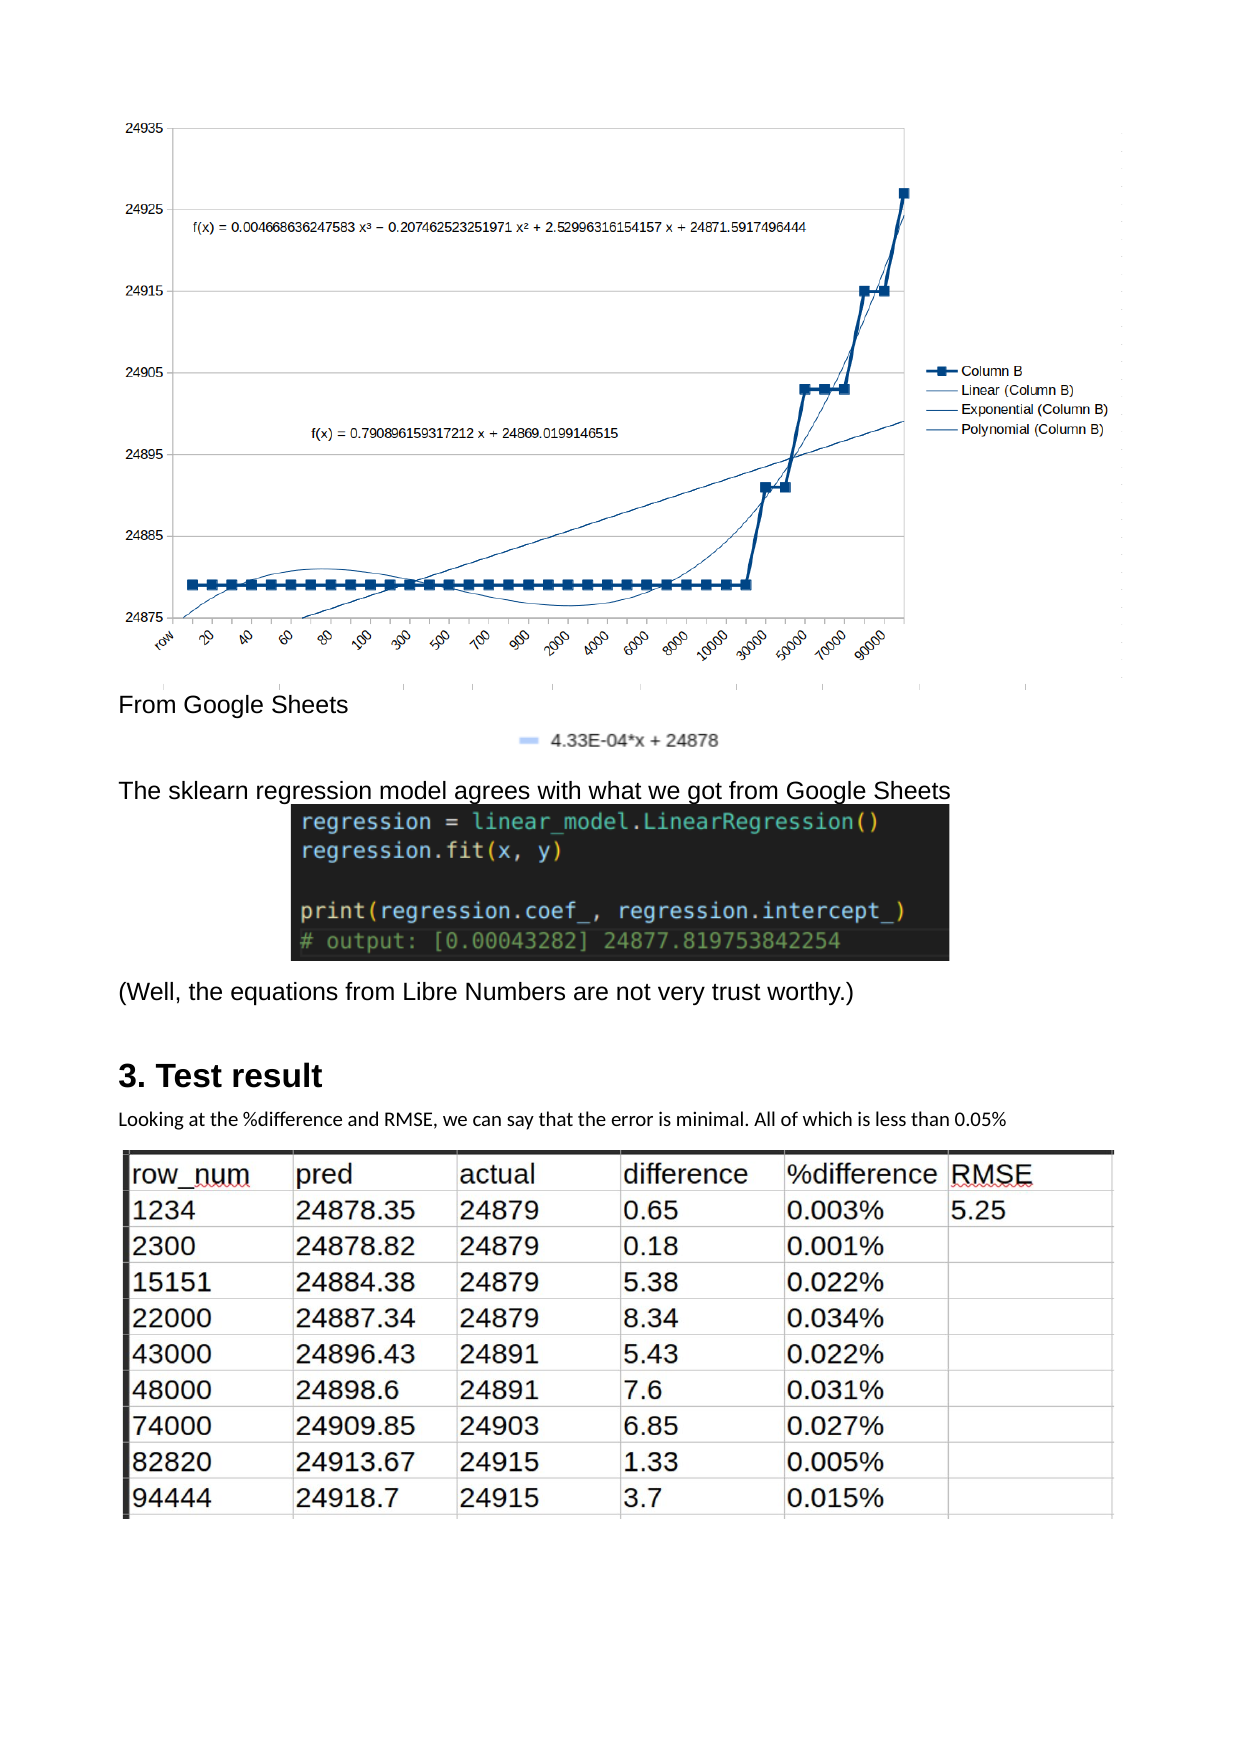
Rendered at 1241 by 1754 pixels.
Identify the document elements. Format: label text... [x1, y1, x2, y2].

picture [503, 715, 737, 771]
text From Google Sheets [118, 690, 1122, 718]
text Looking at the %difference and RMSE, we can say that the error is minimal. All of which is less than 0.05% [118, 1107, 1122, 1132]
picture [122, 1150, 1115, 1519]
subtitle 3. Test result [118, 1056, 1122, 1094]
text The sklearn regression model agrees with what we got from Google Sheets [118, 776, 1122, 805]
text (Well, the equations from Libre Numbers are not very trust worthy.) [118, 977, 1122, 1006]
picture [118, 118, 1123, 690]
picture [290, 804, 950, 961]
